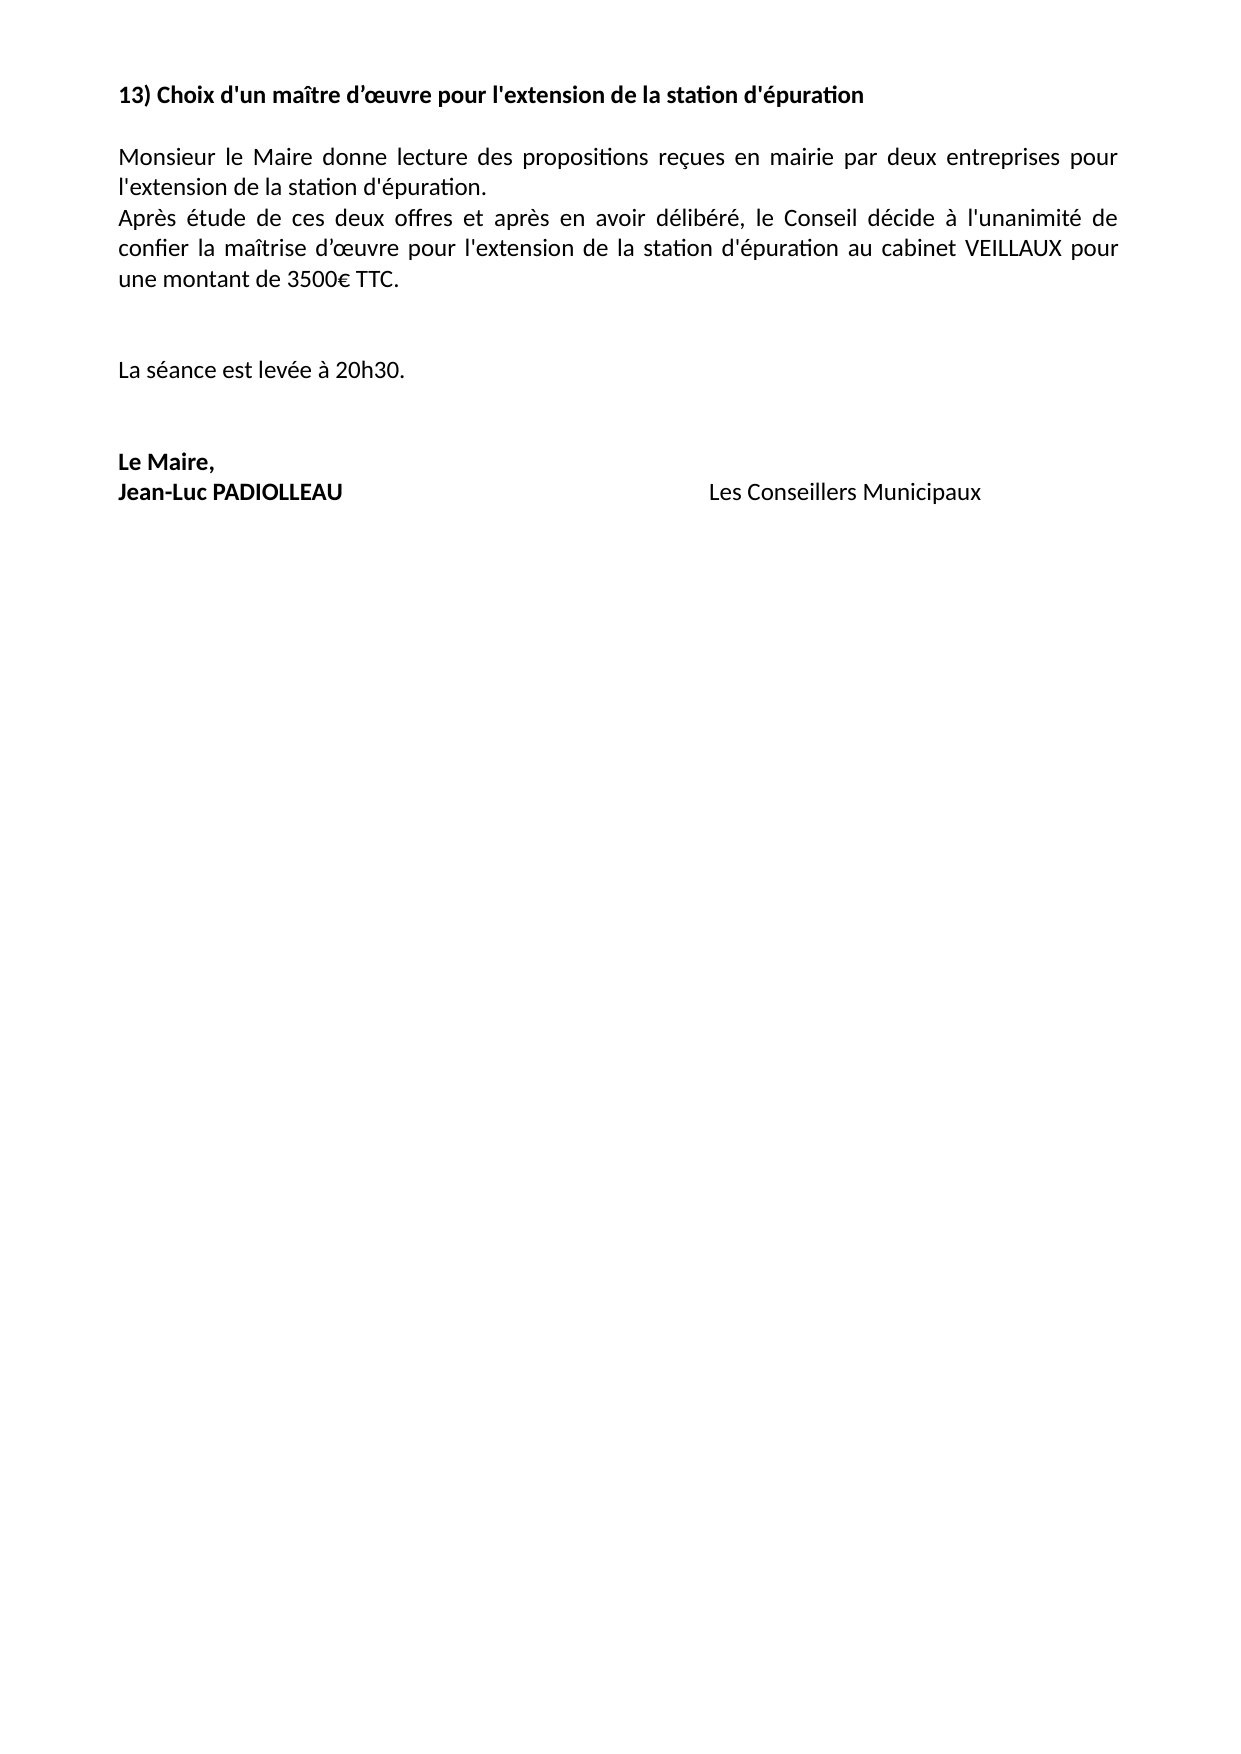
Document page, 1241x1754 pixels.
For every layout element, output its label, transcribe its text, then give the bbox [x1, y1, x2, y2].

text Jean-Luc PADIOLLEAU Les Conseillers Municipaux [118, 476, 1120, 507]
text 13) Choix d'un maître d’œuvre pour l'extension de la station d'épuration [118, 80, 1120, 110]
text Monsieur le Maire donne lecture des propositions reçues en mairie par deux entreprises pour l'extension de la station d'épuration. [118, 141, 1120, 202]
text Le Maire, [118, 446, 1120, 476]
text Après étude de ces deux offres et après en avoir délibéré, le Conseil décide à l'unanimité de confier la maîtrise d’œuvre pour l'extension de la station d'épuration au cabinet VEILLAUX pour une montant de 3500€ TTC. [118, 202, 1120, 293]
text La séance est levée à 20h30. [118, 354, 1120, 385]
